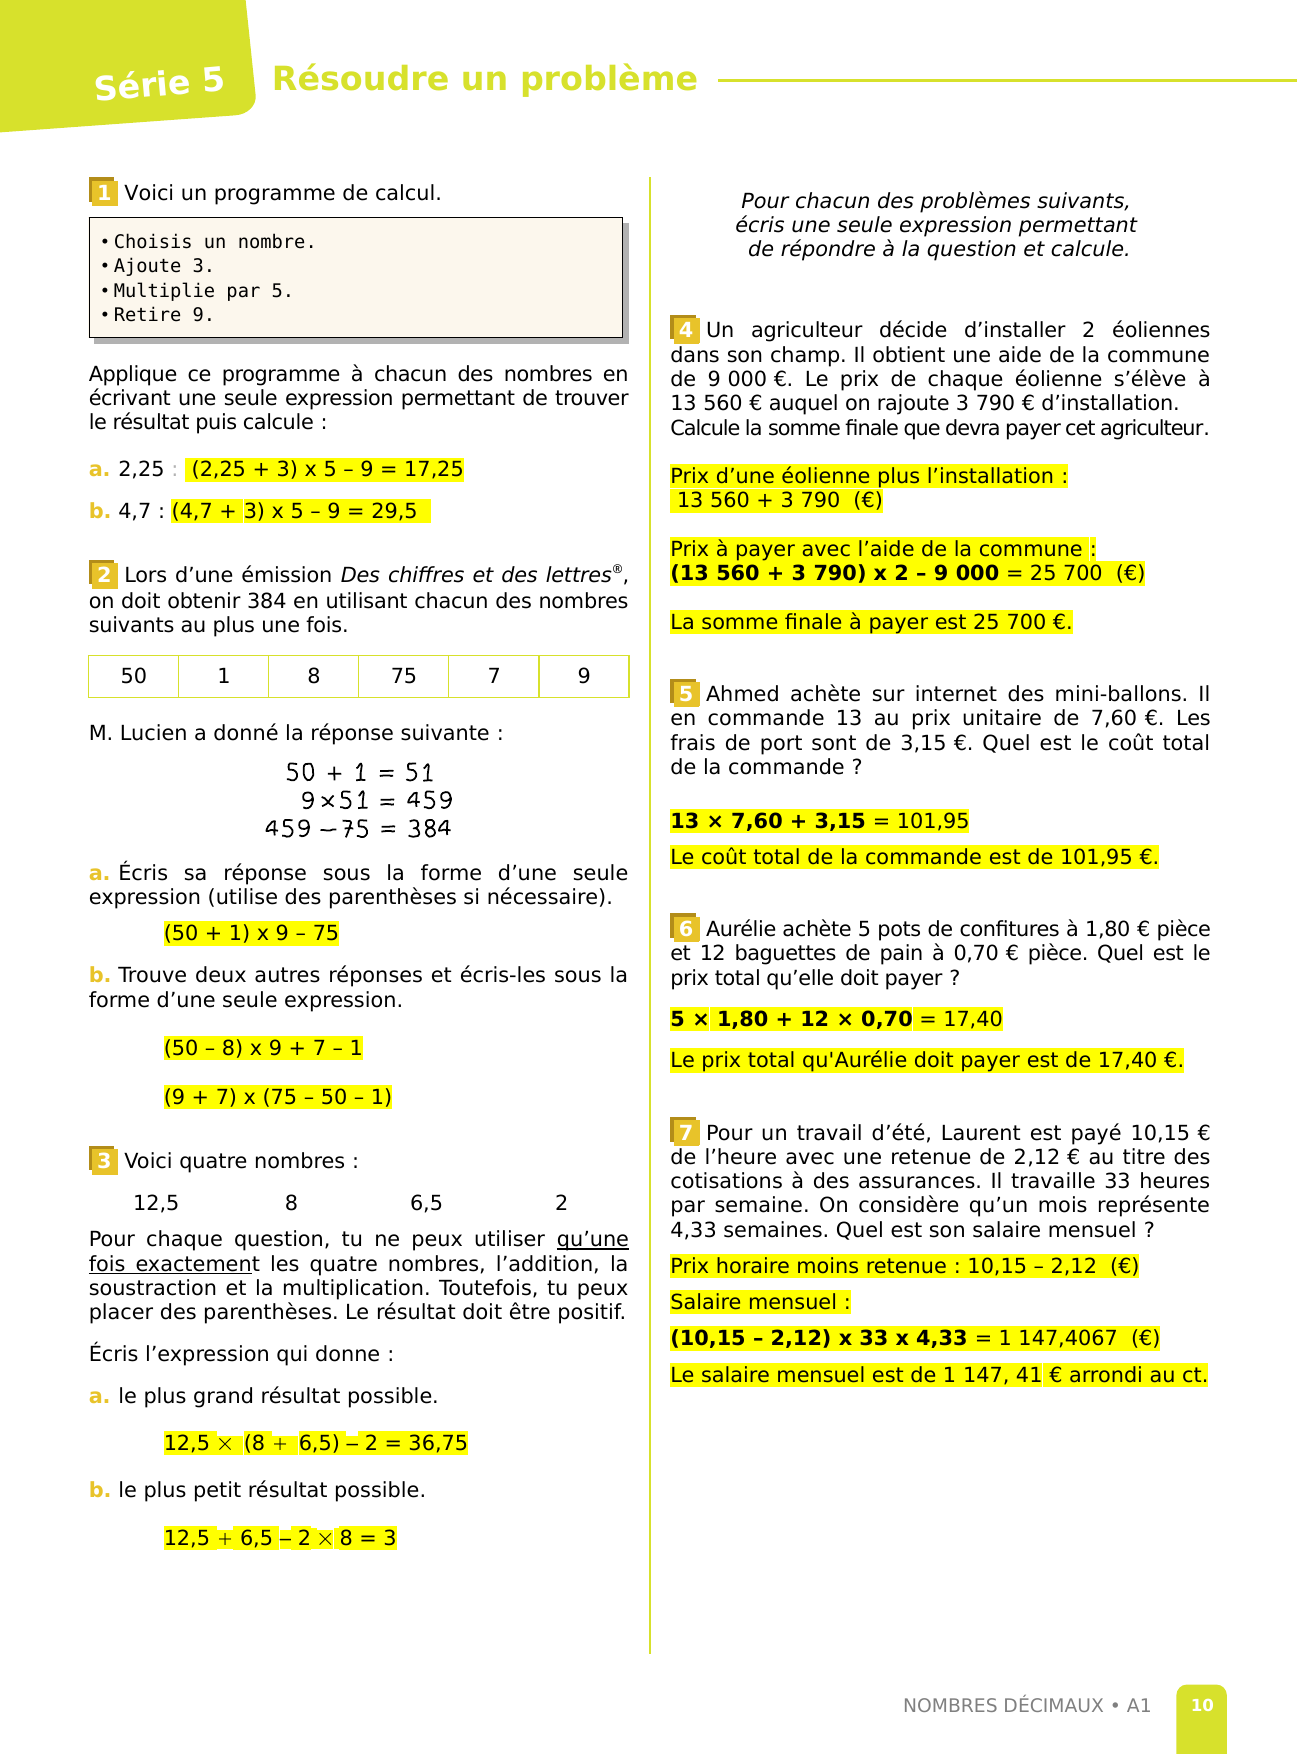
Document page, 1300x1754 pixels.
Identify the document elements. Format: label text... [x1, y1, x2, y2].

subtitle Voici un programme de calcul. [114, 177, 629, 205]
subtitle Aurélie achète 5 pots de confitures à 1,80 € pièce et 12 baguettes de pain à 0,70 € pièce. Quel est le prix total qu’elle doit payer ? [670, 913, 1211, 990]
list 4,7 : (4,7 + 3) x 5 – 9 = 29,5 [88, 482, 629, 523]
subtitle Un agriculteur décide d’installer 2 éoliennes dans son champ. Il obtient une aide de la commune de 9 000 €. Le prix de chaque éolienne s’élève à 13 560 € auquel on rajoute 3 790 € d’installation. [670, 315, 1211, 416]
list Le prix total qu'Aurélie doit payer est de 17,40 €. [670, 1031, 1211, 1073]
text (13 560 + 3 790) x 2 – 9 000 = 25 700 (€) [1145, 561, 1211, 586]
list Écris l’expression qui donne : [88, 1342, 629, 1367]
list • Choisis un nombre. • Ajoute 3. • Multiplie par 5. • Retire 9. [90, 218, 622, 337]
list Salaire mensuel : [851, 1290, 1211, 1314]
table_header 8 [224, 1191, 359, 1216]
list 12,5 × (8  6,5) – 2 = 36,75 [126, 1414, 629, 1455]
text Pour chaque question, tu ne peux utiliser qu’une fois exactement les quatre nombres, l’addition, la soustraction et la multiplication. Toutefois, tu peux placer des parenthèses. Le résultat doit être positif. [88, 1227, 629, 1324]
table_header 7 [449, 656, 538, 697]
text Prix à payer avec l’aide de la commune : [1096, 537, 1211, 561]
table_header 6,5 [359, 1191, 494, 1216]
list le plus grand résultat possible. [88, 1372, 629, 1408]
subtitle Pour un travail d’été, Laurent est payé 10,15 € de l’heure avec une retenue de 2,12 € au titre des cotisations à des assurances. Il travaille 33 heures par semaine. On considère qu’un mois représente 4,33 semaines. Quel est son salaire mensuel ? [670, 1117, 1211, 1242]
subtitle Pour chacun des problèmes suivants, écris une seule expression permettant de répondre à la question et calcule. [670, 189, 1211, 262]
table_header 50 [89, 656, 178, 697]
list (9 + 7) x (75 – 50 – 1) [126, 1085, 164, 1109]
list le plus petit résultat possible. [88, 1461, 629, 1502]
subtitle Le coût total de la commande est de 101,95 €. [1159, 845, 1211, 869]
table_header 75 [359, 656, 448, 697]
text Prix d’une éolienne plus l’installation : [1068, 464, 1211, 488]
subtitle Voici quatre nombres : [114, 1146, 629, 1174]
subtitle 13 × 7,60 + 3,15 = 101,95 [969, 809, 1211, 833]
list (10,15 – 2,12) x 33 x 4,33 = 1 147,4067 (€) [1160, 1326, 1211, 1351]
list (50 + 1) x 9 – 75 [126, 921, 164, 946]
text Prix à payer avec l’aide de la commune : [801, 537, 851, 561]
list Écris sa réponse sous la forme d’une seule expression (utilise des parenthèses si nécessaire). [88, 861, 629, 909]
table_header 2 [494, 1191, 629, 1216]
list 5 × 1,80 + 12 × 0,70 = 17,40 [670, 990, 1211, 1031]
subtitle Ahmed achète sur internet des mini-ballons. Il en commande 13 au prix unitaire de 7,60 €. Les frais de port sont de 3,15 €. Quel est le coût total de la commande ? [670, 678, 1211, 779]
list 12,5  6,5 – 2 × 8 = 3 [126, 1508, 629, 1550]
list Trouve deux autres réponses et écris-les sous la forme d’une seule expression. [88, 963, 629, 1012]
text M. Lucien a donné la réponse suivante : [88, 721, 629, 746]
text Applique ce programme à chacun des nombres en écrivant une seule expression permettant de trouver le résultat puis calcule : [88, 362, 629, 434]
list (50 – 8) x 9 + 7 – 1 [363, 1036, 629, 1060]
list Prix horaire moins retenue : 10,15 – 2,12 (€) [1139, 1254, 1211, 1278]
list (50 + 1) x 9 – 75 [339, 921, 629, 946]
text 13 560 + 3 790 (€) [670, 488, 1211, 513]
subtitle Lors d’une émission Des chiffres et des lettres®, on doit obtenir 384 en utilisant chacun des nombres suivants au plus une fois. [88, 560, 629, 637]
text Calcule la somme finale que devra payer cet agriculteur. [670, 416, 1211, 440]
table_header 1 [179, 656, 268, 697]
list (9 + 7) x (75 – 50 – 1) [392, 1085, 629, 1109]
table_header 8 [269, 656, 358, 697]
table_header 12,5 [89, 1191, 223, 1216]
text La somme finale à payer est 25 700 €. [1073, 610, 1211, 634]
list 2,25 : (2,25 + 3) x 5 – 9 = 17,25 [88, 440, 629, 482]
table_header 9 [540, 656, 628, 697]
